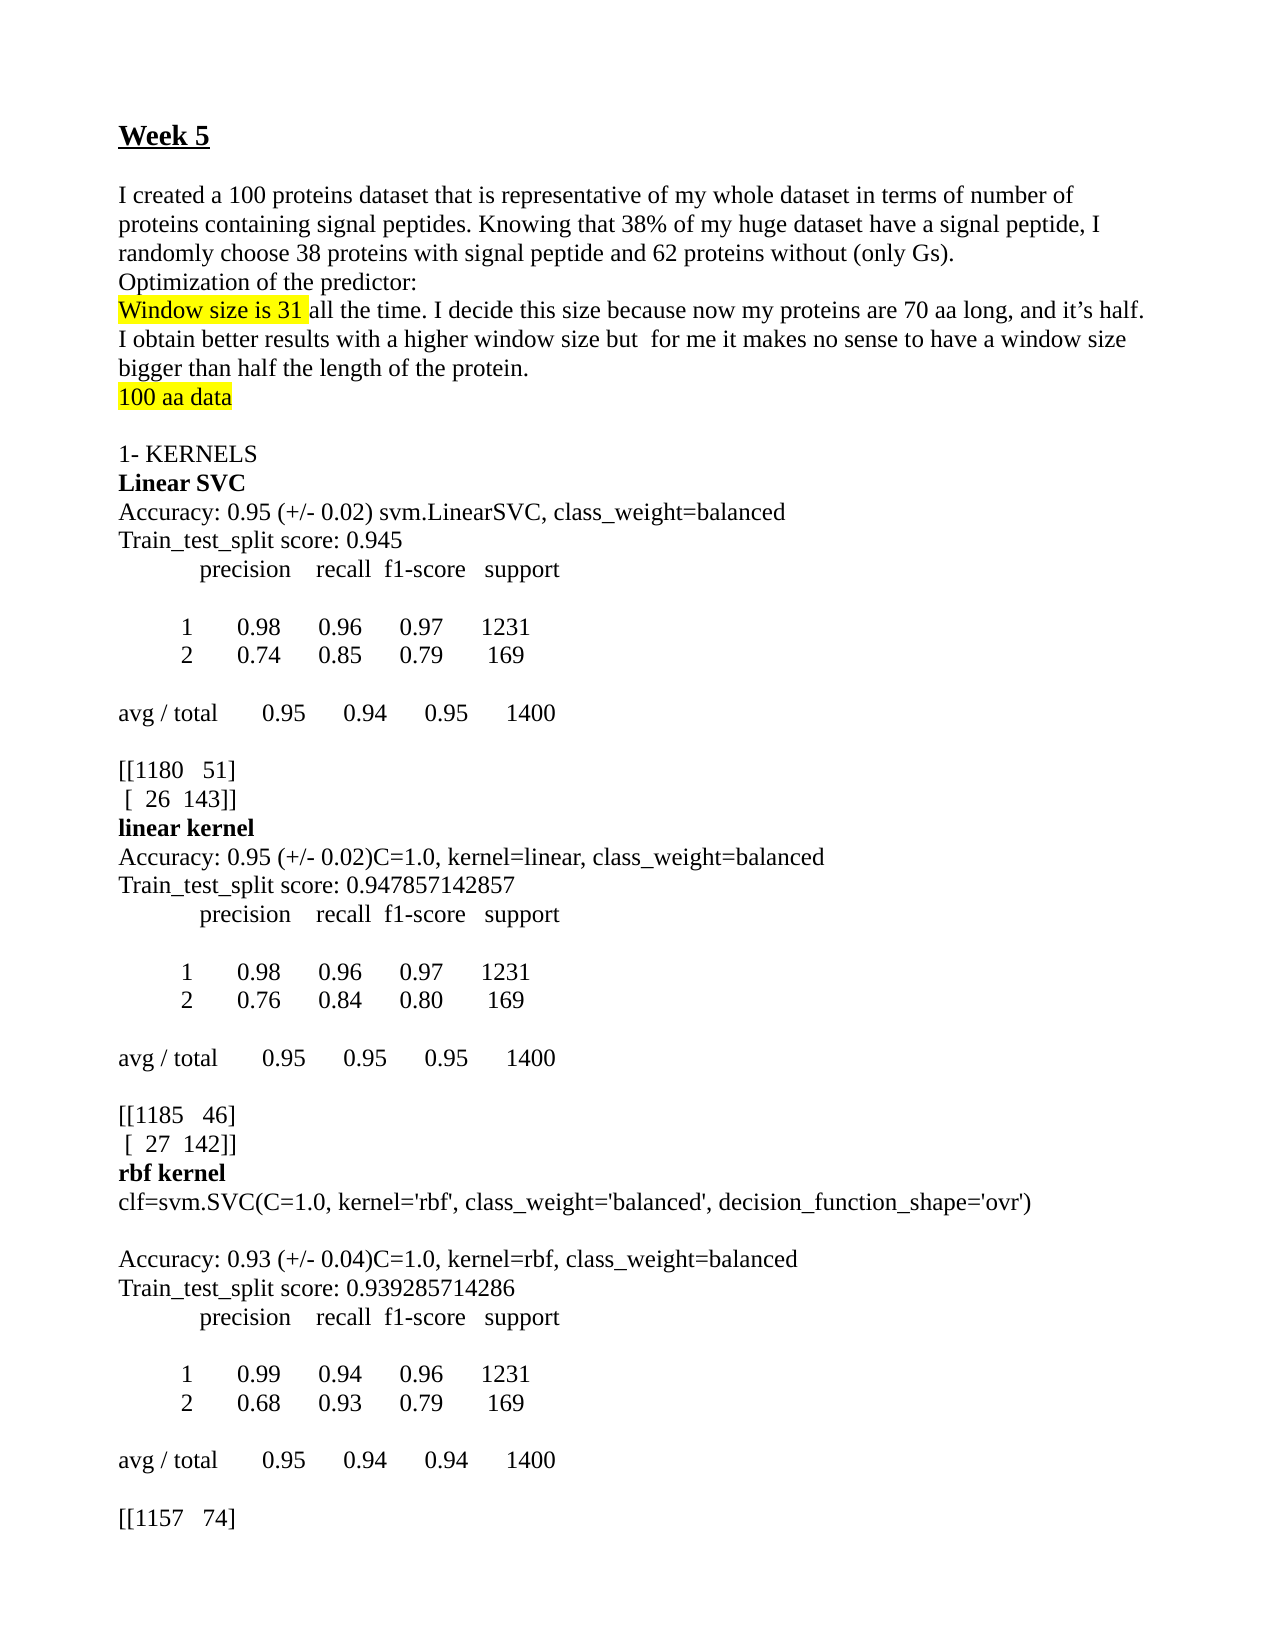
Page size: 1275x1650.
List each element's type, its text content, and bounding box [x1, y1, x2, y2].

text 100 aa data [118, 382, 1157, 410]
text linear kernel [118, 813, 1157, 842]
text avg / total 0.95 0.94 0.94 1400 [118, 1445, 1157, 1474]
text I created a 100 proteins dataset that is representative of my whole dataset in terms of number of proteins containing signal peptides. Knowing that 38% of my huge dataset have a signal peptide, I randomly choose 38 proteins with signal peptide and 62 proteins without (only Gs). [118, 180, 1157, 267]
text precision recall f1-score support [118, 554, 1157, 583]
text [ 27 142]] [118, 1129, 1157, 1158]
text [ 26 143]] [118, 784, 1157, 813]
text precision recall f1-score support [118, 899, 1157, 928]
text Accuracy: 0.95 (+/- 0.02) svm.LinearSVC, class_weight=balanced [118, 497, 1157, 525]
text Linear SVC [118, 468, 1157, 497]
text [[1157 74] [118, 1503, 1157, 1532]
text rbf kernel [118, 1158, 1157, 1187]
text 2 0.68 0.93 0.79 169 [118, 1388, 1157, 1417]
text 2 0.76 0.84 0.80 169 [118, 985, 1157, 1014]
text precision recall f1-score support [118, 1302, 1157, 1330]
text 1 0.98 0.96 0.97 1231 [118, 612, 1157, 640]
text clf=svm.SVC(C=1.0, kernel='rbf', class_weight='balanced', decision_function_shape='ovr') [118, 1187, 1157, 1215]
text 1 0.98 0.96 0.97 1231 [118, 957, 1157, 985]
text avg / total 0.95 0.94 0.95 1400 [118, 698, 1157, 727]
text [[1180 51] [118, 755, 1157, 784]
text Window size is 31 all the time. I decide this size because now my proteins are 70 aa long, and it’s half. I obtain better results with a higher window size but for me it makes no sense to have a window size bigger than half the length of the protein. [118, 295, 1157, 382]
text [[1185 46] [118, 1100, 1157, 1129]
text Train_test_split score: 0.939285714286 [118, 1273, 1157, 1302]
text 1- KERNELS [118, 439, 1157, 468]
text Optimization of the predictor: [118, 267, 1157, 295]
text Accuracy: 0.95 (+/- 0.02)C=1.0, kernel=linear, class_weight=balanced [118, 842, 1157, 870]
text Train_test_split score: 0.947857142857 [118, 870, 1157, 899]
text Accuracy: 0.93 (+/- 0.04)C=1.0, kernel=rbf, class_weight=balanced [118, 1244, 1157, 1273]
text 1 0.99 0.94 0.96 1231 [118, 1359, 1157, 1388]
text Train_test_split score: 0.945 [118, 525, 1157, 554]
text Week 5 [118, 118, 1157, 152]
text 2 0.74 0.85 0.79 169 [118, 640, 1157, 669]
text avg / total 0.95 0.95 0.95 1400 [118, 1043, 1157, 1072]
